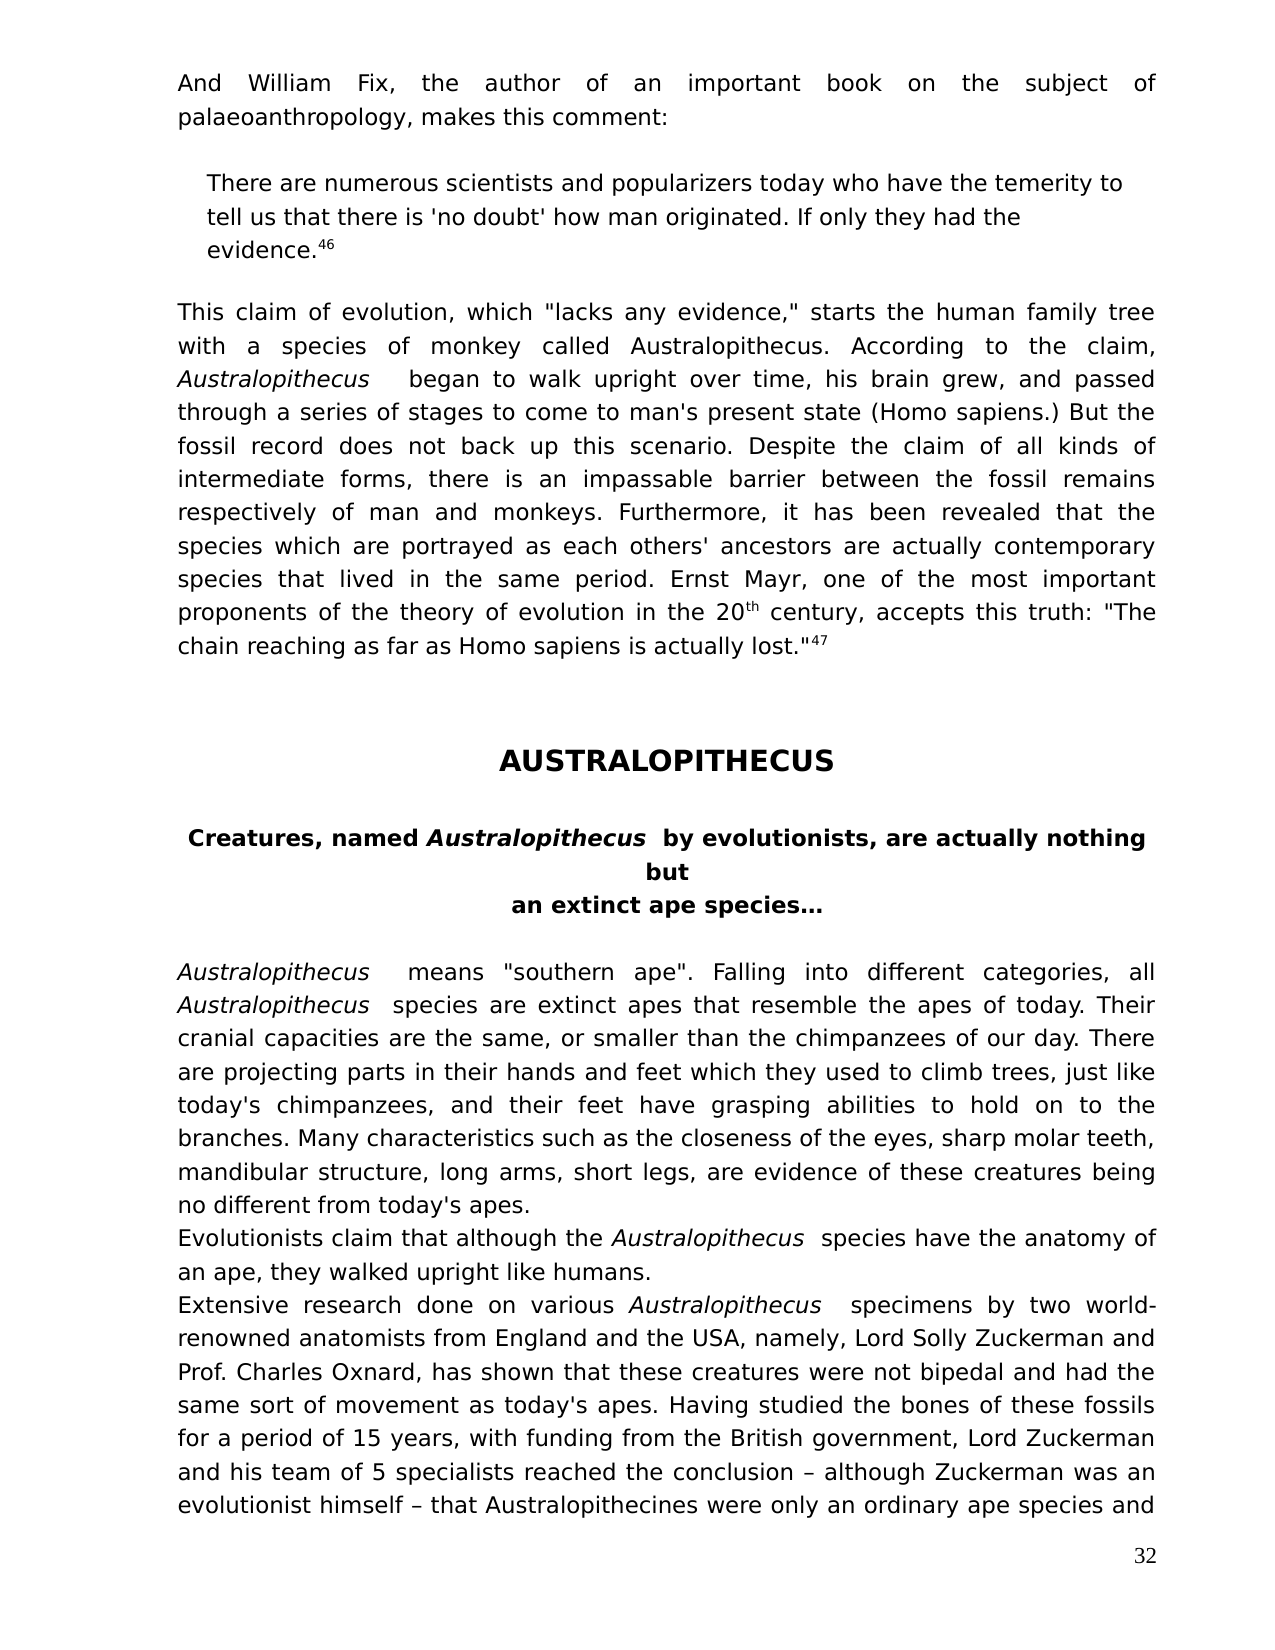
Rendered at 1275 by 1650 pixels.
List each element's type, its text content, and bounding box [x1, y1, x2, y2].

text Evolutionists claim that although the Australopithecus species have the anatomy of an ape, they walked upright like humans. [177, 1220, 1157, 1287]
text This claim of evolution, which "lacks any evidence," starts the human family tree with a species of monkey called Australopithecus. According to the claim, Australopithecus began to walk upright over time, his brain grew, and passed through a series of stages to come to man's present state (Homo sapiens.) But the fossil record does not back up this scenario. Despite the claim of all kinds of intermediate forms, there is an impassable barrier between the fossil remains respectively of man and monkeys. Furthermore, it has been revealed that the species which are portrayed as each others' ancestors are actually contemporary species that lived in the same period. Ernst Mayr, one of the most important proponents of the theory of evolution in the 20th century, accepts this truth: "The chain reaching as far as Homo sapiens is actually lost."47 [177, 294, 1157, 661]
text Extensive research done on various Australopithecus specimens by two world-renowned anatomists from England and the USA, namely, Lord Solly Zuckerman and Prof. Charles Oxnard, has shown that these creatures were not bipedal and had the same sort of movement as today's apes. Having studied the bones of these fossils for a period of 15 years, with funding from the British government, Lord Zuckerman and his team of 5 specialists reached the conclusion – although Zuckerman was an evolutionist himself – that Australopithecines were only an ordinary ape species and [177, 1287, 1157, 1520]
text Creatures, named Australopithecus by evolutionists, are actually nothing but [177, 820, 1157, 887]
text There are numerous scientists and popularizers today who have the temerity to tell us that there is 'no doubt' how man originated. If only they had the evidence.46 [207, 165, 1127, 265]
text And William Fix, the author of an important book on the subject of palaeoanthropology, makes this comment: [177, 65, 1157, 132]
text an extinct ape species… [177, 887, 1157, 920]
text Australopithecus means "southern ape". Falling into different categories, all Australopithecus species are extinct apes that resemble the apes of today. Their cranial capacities are the same, or smaller than the chimpanzees of our day. There are projecting parts in their hands and feet which they used to climb trees, just like today's chimpanzees, and their feet have grasping abilities to hold on to the branches. Many characteristics such as the closeness of the eyes, sharp molar teeth, mandibular structure, long arms, short legs, are evidence of these creatures being no different from today's apes. [177, 953, 1157, 1220]
subtitle AUSTRALOPITHECUS [177, 744, 1157, 778]
